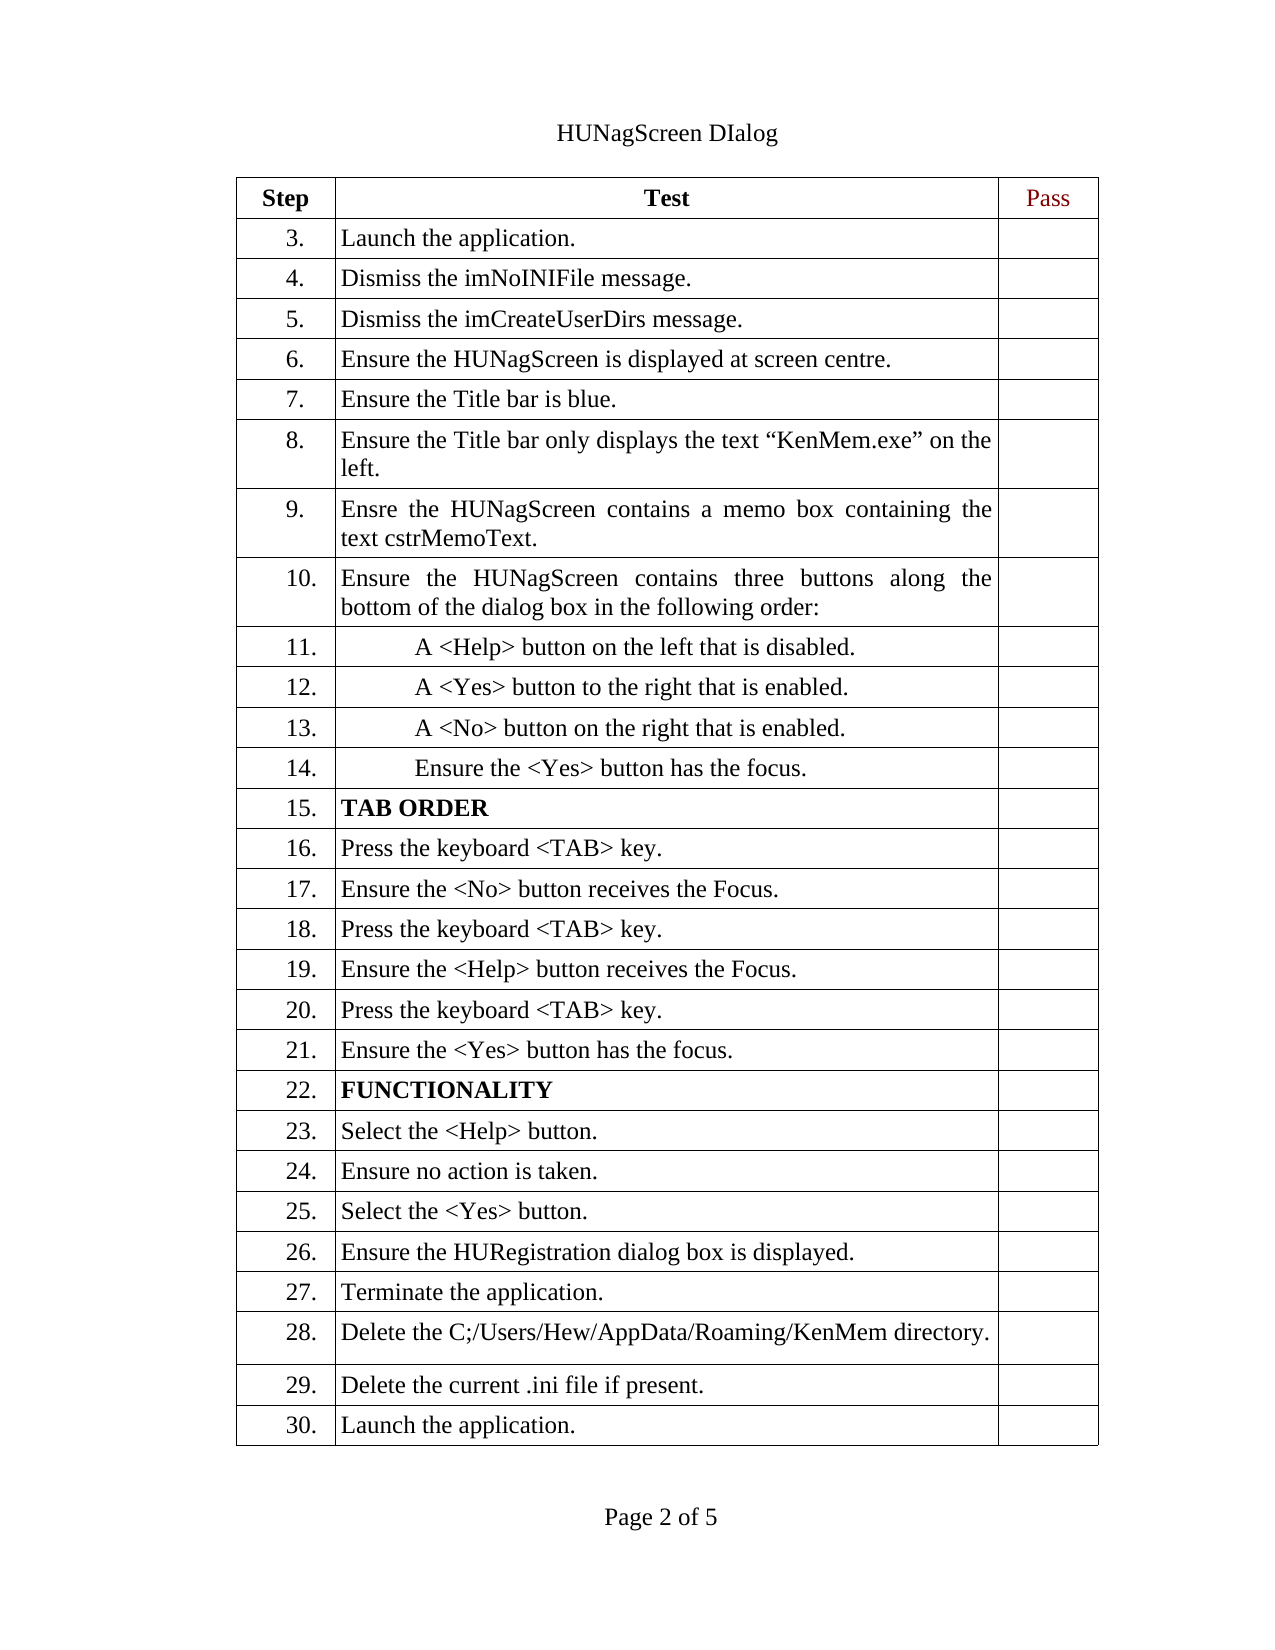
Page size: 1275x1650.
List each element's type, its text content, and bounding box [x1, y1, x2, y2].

table_cell Select the <Yes> button. [336, 1192, 998, 1231]
table_cell [237, 990, 335, 1029]
table_cell [237, 1232, 335, 1271]
table_cell Ensure the HUNagScreen is displayed at screen centre. [336, 339, 998, 379]
table_cell Ensure the <Yes> button has the focus. [336, 748, 998, 787]
table_cell [999, 1272, 1098, 1311]
table_cell [237, 558, 335, 626]
table_cell [999, 1312, 1098, 1364]
table_cell [237, 1272, 335, 1311]
table_cell Ensure the HURegistration dialog box is displayed. [336, 1232, 998, 1271]
table_cell Launch the application. [336, 1406, 998, 1445]
table_cell [237, 708, 335, 747]
table_cell [999, 489, 1098, 557]
table_cell Dismiss the imNoINIFile message. [336, 259, 998, 298]
table_cell Ensure no action is taken. [336, 1151, 998, 1191]
table_cell [999, 1365, 1098, 1404]
table_cell [999, 1030, 1098, 1069]
table_cell Press the keyboard <TAB> key. [336, 829, 998, 868]
table_cell [237, 1151, 335, 1191]
table_cell [999, 789, 1098, 828]
table_cell Ensure the <Help> button receives the Focus. [336, 950, 998, 989]
table_cell Press the keyboard <TAB> key. [336, 909, 998, 949]
table_cell [237, 339, 335, 379]
table_cell [237, 420, 335, 488]
table_cell [999, 299, 1098, 338]
table_cell Delete the C;/Users/Hew/AppData/Roaming/KenMem directory. [336, 1312, 998, 1364]
table_cell [237, 627, 335, 666]
table_cell A <No> button on the right that is enabled. [336, 708, 998, 747]
table_cell [237, 1406, 335, 1445]
table_cell [999, 1071, 1098, 1110]
table_cell [237, 1312, 335, 1364]
table_cell [999, 627, 1098, 666]
table_cell [237, 1365, 335, 1404]
table_cell [237, 299, 335, 338]
table_cell Select the <Help> button. [336, 1111, 998, 1150]
table_cell A <Yes> button to the right that is enabled. [336, 667, 998, 707]
table_cell [237, 489, 335, 557]
table_cell FUNCTIONALITY [336, 1071, 998, 1110]
table_cell [999, 420, 1098, 488]
table_cell [237, 909, 335, 949]
table_cell A <Help> button on the left that is disabled. [336, 627, 998, 666]
table_cell [237, 380, 335, 419]
table_cell [237, 259, 335, 298]
table_cell [999, 1151, 1098, 1191]
table_cell [999, 1232, 1098, 1271]
table_cell [999, 667, 1098, 707]
table_cell [999, 829, 1098, 868]
table_cell [237, 667, 335, 707]
table_cell Press the keyboard <TAB> key. [336, 990, 998, 1029]
table_cell Delete the current .ini file if present. [336, 1365, 998, 1404]
table_cell [237, 869, 335, 908]
table_cell [999, 380, 1098, 419]
table_cell Dismiss the imCreateUserDirs message. [336, 299, 998, 338]
table_cell [237, 1192, 335, 1231]
table_cell Launch the application. [336, 219, 998, 258]
table_cell [999, 748, 1098, 787]
table_cell Ensure the HUNagScreen contains three buttons along the bottom of the dialog box in the following order: [336, 558, 998, 626]
table_cell [237, 748, 335, 787]
table_cell [999, 1192, 1098, 1231]
table_cell [237, 829, 335, 868]
table_cell [237, 950, 335, 989]
table_cell [237, 1071, 335, 1110]
table_header Step [237, 178, 335, 217]
table_cell Ensure the <Yes> button has the focus. [336, 1030, 998, 1069]
table_cell TAB ORDER [336, 789, 998, 828]
table_cell [237, 789, 335, 828]
table_cell [999, 339, 1098, 379]
table_cell [237, 1111, 335, 1150]
table_cell [237, 1030, 335, 1069]
table_cell [999, 1406, 1098, 1445]
table_cell [999, 259, 1098, 298]
table_cell Ensure the Title bar is blue. [336, 380, 998, 419]
table_cell [999, 1111, 1098, 1150]
table_cell [999, 909, 1098, 949]
table_cell Terminate the application. [336, 1272, 998, 1311]
table_header Pass [999, 178, 1098, 217]
table_cell [999, 950, 1098, 989]
table_cell Ensre the HUNagScreen contains a memo box containing the text cstrMemoText. [336, 489, 998, 557]
table_header Test [336, 178, 998, 217]
table_cell [999, 708, 1098, 747]
table_cell Ensure the <No> button receives the Focus. [336, 869, 998, 908]
table_cell [999, 990, 1098, 1029]
table_cell [999, 869, 1098, 908]
table_cell [237, 219, 335, 258]
table_cell Ensure the Title bar only displays the text “KenMem.exe” on the left. [336, 420, 998, 488]
table_cell [999, 558, 1098, 626]
table_cell [999, 219, 1098, 258]
